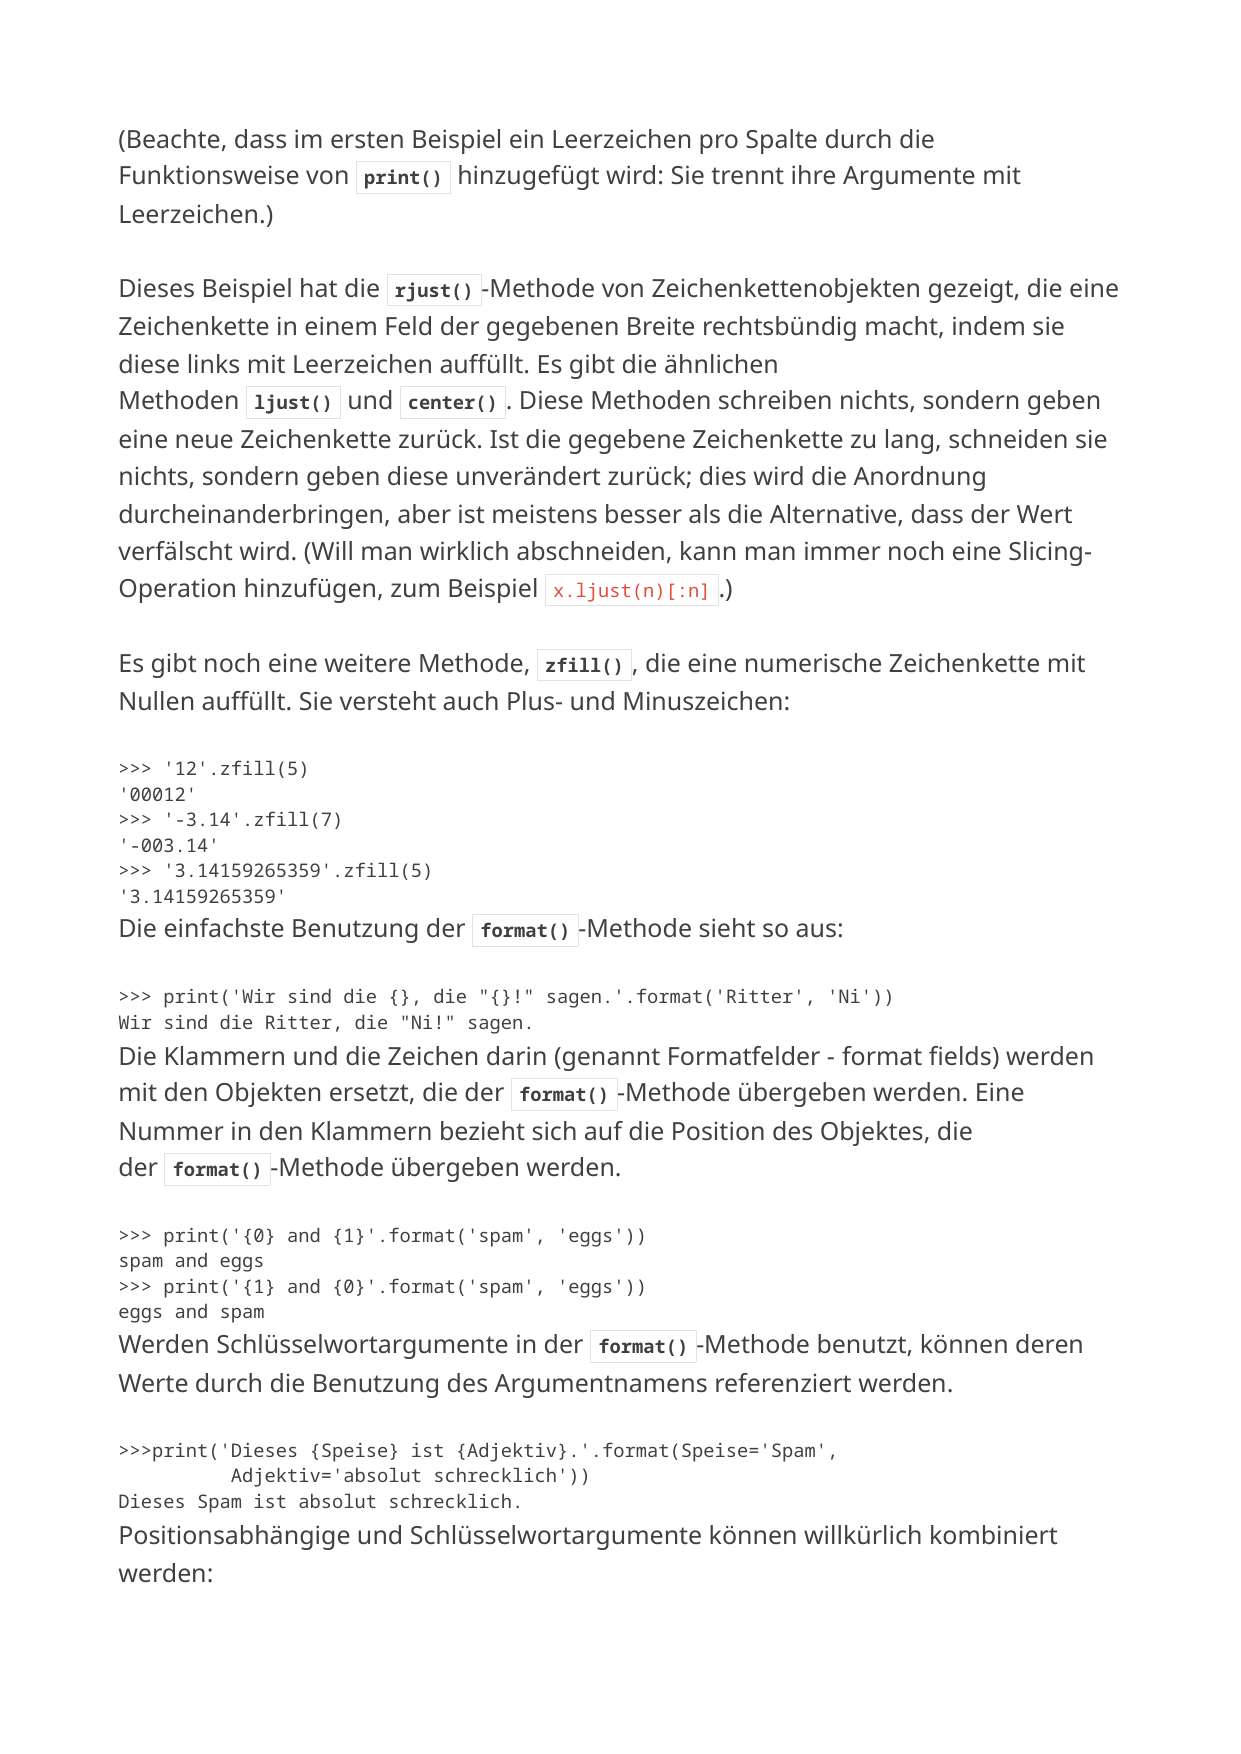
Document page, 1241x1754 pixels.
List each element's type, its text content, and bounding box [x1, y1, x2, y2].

text Positionsabhängige und Schlüsselwortargumente können willkürlich kombiniert werden: [118, 1514, 1122, 1589]
text >>> '-3.14'.zfill(7) [118, 807, 1122, 832]
text Wir sind die Ritter, die "Ni!" sagen. [118, 1009, 1122, 1035]
text Dieses Spam ist absolut schrecklich. [118, 1489, 1122, 1514]
text spam and eggs [118, 1248, 1122, 1273]
text >>>print('Dieses {Speise} ist {Adjektiv}.'.format(Speise='Spam', [118, 1437, 1122, 1462]
text '-003.14' [118, 832, 1122, 858]
text '00012' [118, 781, 1122, 807]
text >>> print('{1} and {0}'.format('spam', 'eggs')) [118, 1273, 1122, 1299]
text >>> print('Wir sind die {}, die "{}!" sagen.'.format('Ritter', 'Ni')) [118, 984, 1122, 1009]
text >>> '12'.zfill(5) [118, 756, 1122, 781]
text Die einfachste Benutzung der format()-Methode sieht so aus: [118, 909, 1122, 946]
text >>> print('{0} and {1}'.format('spam', 'eggs')) [118, 1222, 1122, 1248]
text Dieses Beispiel hat die rjust()-Methode von Zeichenkettenobjekten gezeigt, die eine Zeichenkette in einem Feld der gegebenen Breite rechtsbündig macht, indem sie diese links mit Leerzeichen auffüllt. Es gibt die ähnlichen Methoden ljust() und center(). Diese Methoden schreiben nichts, sondern geben eine neue Zeichenkette zurück. Ist die gegebene Zeichenkette zu lang, schneiden sie nichts, sondern geben diese unverändert zurück; dies wird die Anordnung durcheinanderbringen, aber ist meistens besser als die Alternative, dass der Wert verfälscht wird. (Will man wirklich abschneiden, kann man immer noch eine Slicing-Operation hinzufügen, zum Beispiel x.ljust(n)[:n].) [118, 268, 1122, 606]
text eggs and spam [118, 1299, 1122, 1324]
text '3.14159265359' [118, 883, 1122, 909]
text (Beachte, dass im ersten Beispiel ein Leerzeichen pro Spalte durch die Funktionsweise von print() hinzugefügt wird: Sie trennt ihre Argumente mit Leerzeichen.) [118, 118, 1122, 231]
text Adjektiv='absolut schrecklich')) [118, 1462, 1122, 1489]
text Es gibt noch eine weitere Methode, zfill(), die eine numerische Zeichenkette mit Nullen auffüllt. Sie versteht auch Plus- und Minuszeichen: [118, 643, 1122, 718]
text >>> '3.14159265359'.zfill(5) [118, 858, 1122, 883]
text Die Klammern und die Zeichen darin (genannt Formatfelder - format fields) werden mit den Objekten ersetzt, die der format()-Methode übergeben werden. Eine Nummer in den Klammern bezieht sich auf die Position des Objektes, die der format()-Methode übergeben werden. [118, 1035, 1122, 1185]
text Werden Schlüsselwortargumente in der format()-Methode benutzt, können deren Werte durch die Benutzung des Argumentnamens referenziert werden. [118, 1324, 1122, 1399]
